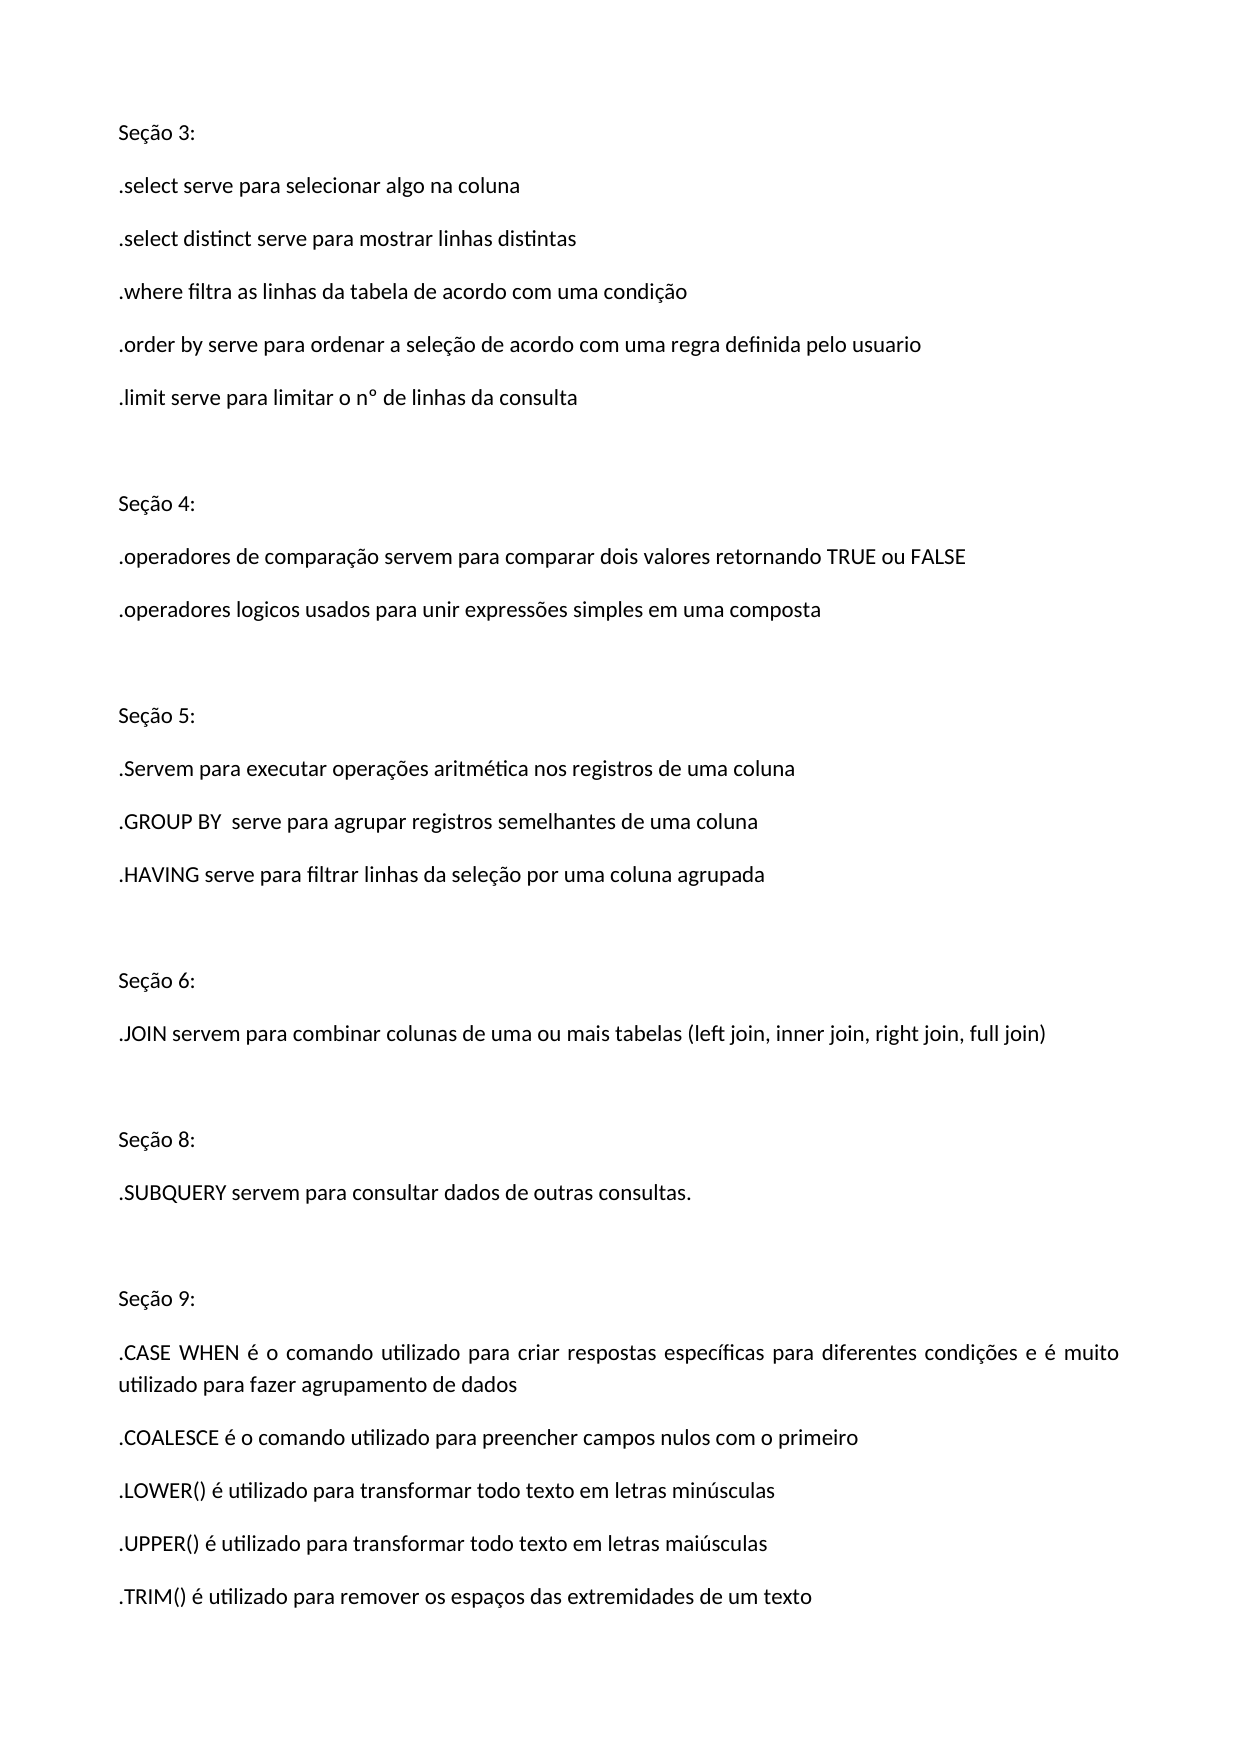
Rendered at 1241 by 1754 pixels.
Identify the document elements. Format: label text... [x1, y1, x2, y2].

text .SUBQUERY servem para consultar dados de outras consultas. [118, 1178, 1122, 1207]
text .operadores de comparação servem para comparar dois valores retornando TRUE ou FALSE [118, 542, 1122, 570]
text .JOIN servem para combinar colunas de uma ou mais tabelas (left join, inner join, right join, full join) [118, 1019, 1122, 1047]
text Seção 5: [118, 701, 1122, 729]
text Seção 6: [118, 966, 1122, 994]
text .select distinct serve para mostrar linhas distintas [118, 224, 1122, 252]
text Seção 8: [118, 1126, 1122, 1153]
text .limit serve para limitar o nº de linhas da consulta [118, 383, 1122, 411]
text .GROUP BY serve para agrupar registros semelhantes de uma coluna [118, 807, 1122, 835]
text .where filtra as linhas da tabela de acordo com uma condição [118, 277, 1122, 305]
text .COALESCE é o comando utilizado para preencher campos nulos com o primeiro [118, 1423, 1122, 1451]
text .operadores logicos usados para unir expressões simples em uma composta [118, 595, 1122, 623]
text .TRIM() é utilizado para remover os espaços das extremidades de um texto [118, 1582, 1122, 1610]
text Seção 3: [118, 118, 1122, 146]
text .CASE WHEN é o comando utilizado para criar respostas específicas para diferentes condições e é muito utilizado para fazer agrupamento de dados [118, 1338, 1122, 1398]
text .Servem para executar operações aritmética nos registros de uma coluna [118, 754, 1122, 782]
text Seção 9: [118, 1284, 1122, 1313]
text .LOWER() é utilizado para transformar todo texto em letras minúsculas [118, 1476, 1122, 1504]
text .order by serve para ordenar a seleção de acordo com uma regra definida pelo usuario [118, 330, 1122, 358]
text .UPPER() é utilizado para transformar todo texto em letras maiúsculas [118, 1529, 1122, 1557]
text Seção 4: [118, 489, 1122, 517]
text .HAVING serve para filtrar linhas da seleção por uma coluna agrupada [118, 860, 1122, 888]
text .select serve para selecionar algo na coluna [118, 171, 1122, 199]
